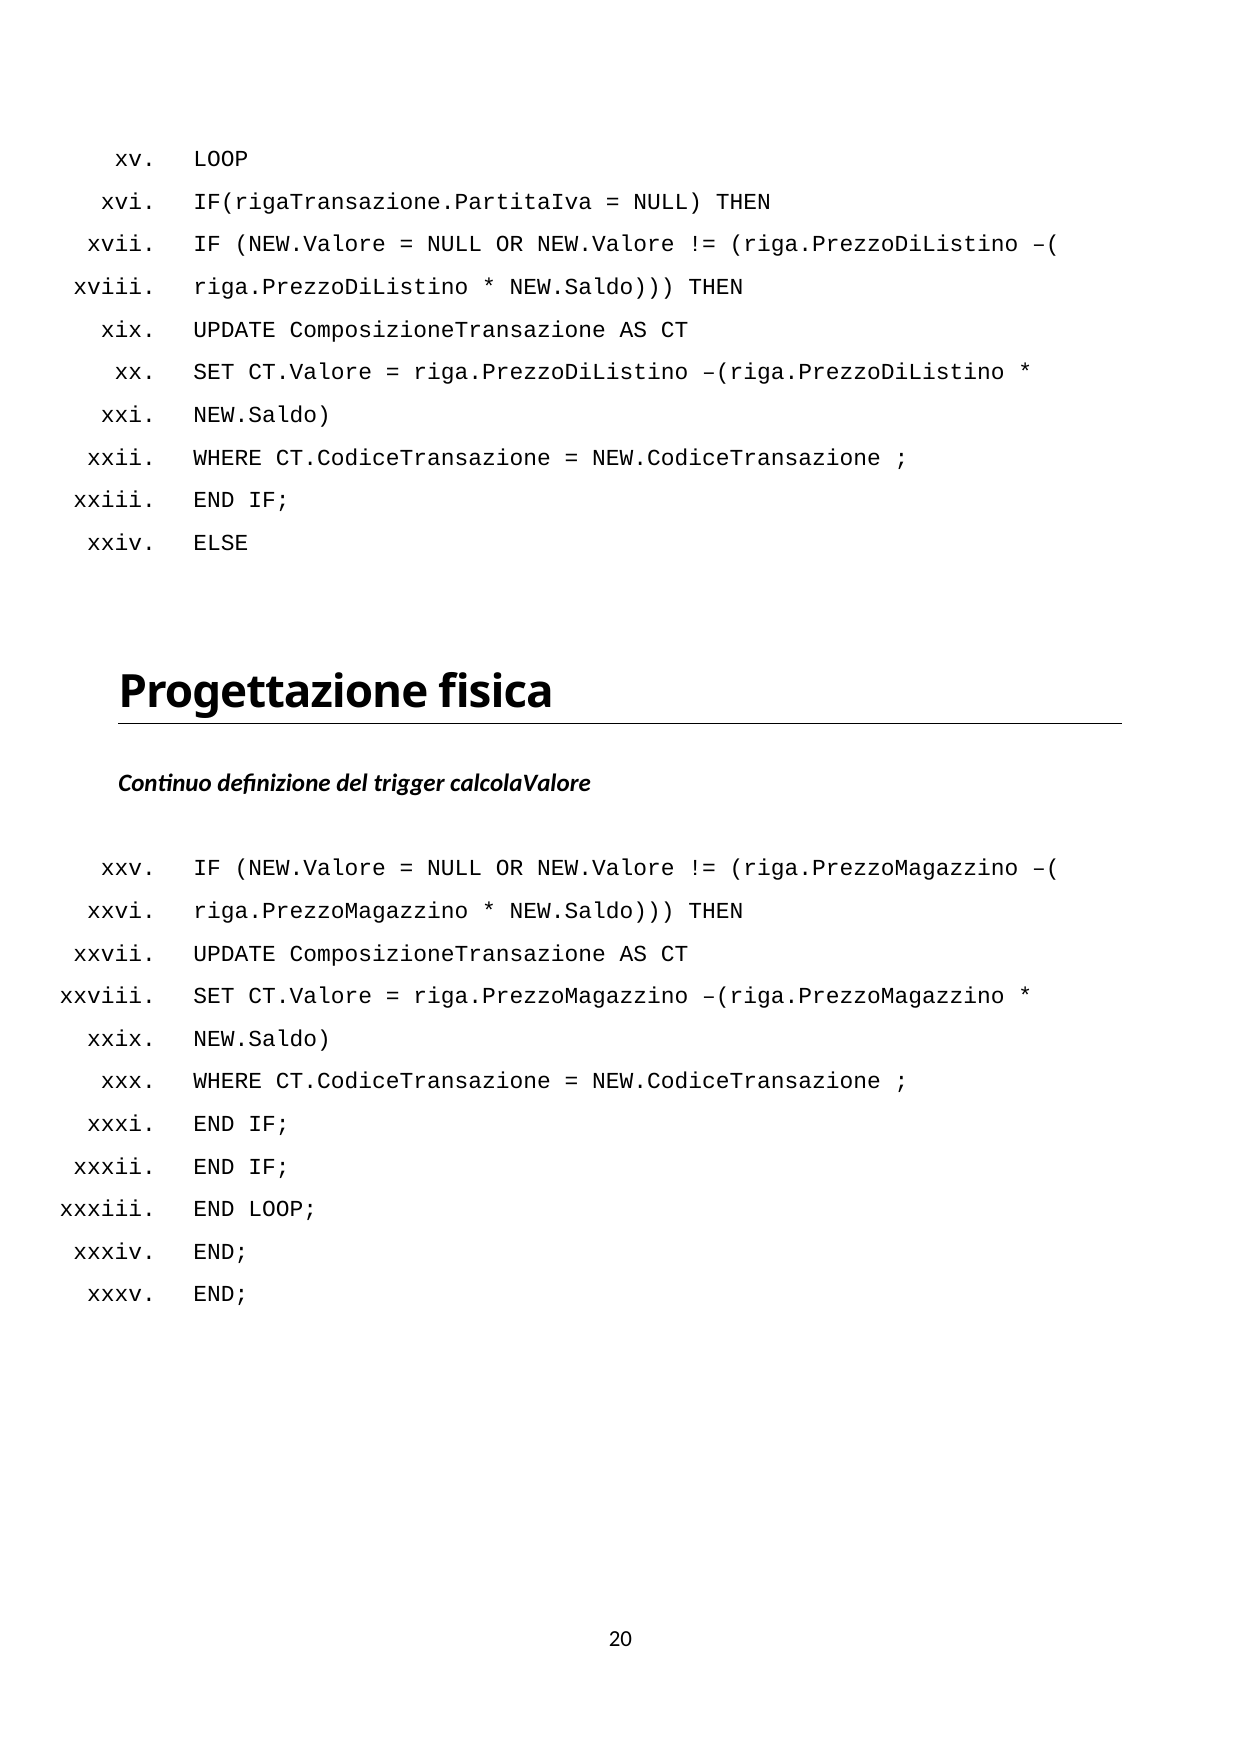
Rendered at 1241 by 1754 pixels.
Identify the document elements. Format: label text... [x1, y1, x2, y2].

list WHERE CT.CodiceTransazione = NEW.CodiceTransazione ; [156, 1070, 1122, 1096]
list IF (NEW.Valore = NULL OR NEW.Valore != (riga.PrezzoMagazzino –( [156, 857, 1122, 883]
list END IF; [156, 1112, 1122, 1138]
list ELSE [156, 531, 1122, 557]
list SET CT.Valore = riga.PrezzoMagazzino –(riga.PrezzoMagazzino * [156, 984, 1122, 1011]
list riga.PrezzoMagazzino * NEW.Saldo))) THEN [156, 899, 1122, 925]
list WHERE CT.CodiceTransazione = NEW.CodiceTransazione ; [156, 446, 1122, 472]
list riga.PrezzoDiListino * NEW.Saldo))) THEN [156, 275, 1122, 301]
list SET CT.Valore = riga.PrezzoDiListino –(riga.PrezzoDiListino * [156, 361, 1122, 387]
list END IF; [156, 1155, 1122, 1181]
list NEW.Saldo) [156, 403, 1122, 429]
list NEW.Saldo) [156, 1027, 1122, 1053]
list END IF; [156, 488, 1122, 514]
list UPDATE ComposizioneTransazione AS CT [156, 942, 1122, 968]
list IF(rigaTransazione.PartitaIva = NULL) THEN [156, 190, 1122, 216]
list IF (NEW.Valore = NULL OR NEW.Valore != (riga.PrezzoDiListino –( [156, 233, 1122, 259]
title Progettazione fisica [118, 659, 1122, 723]
list END; [156, 1283, 1122, 1309]
list END LOOP; [156, 1198, 1122, 1223]
list UPDATE ComposizioneTransazione AS CT [156, 318, 1122, 344]
text Continuo definizione del trigger calcolaValore [118, 767, 1122, 797]
list LOOP [156, 148, 1122, 173]
list END; [156, 1240, 1122, 1266]
